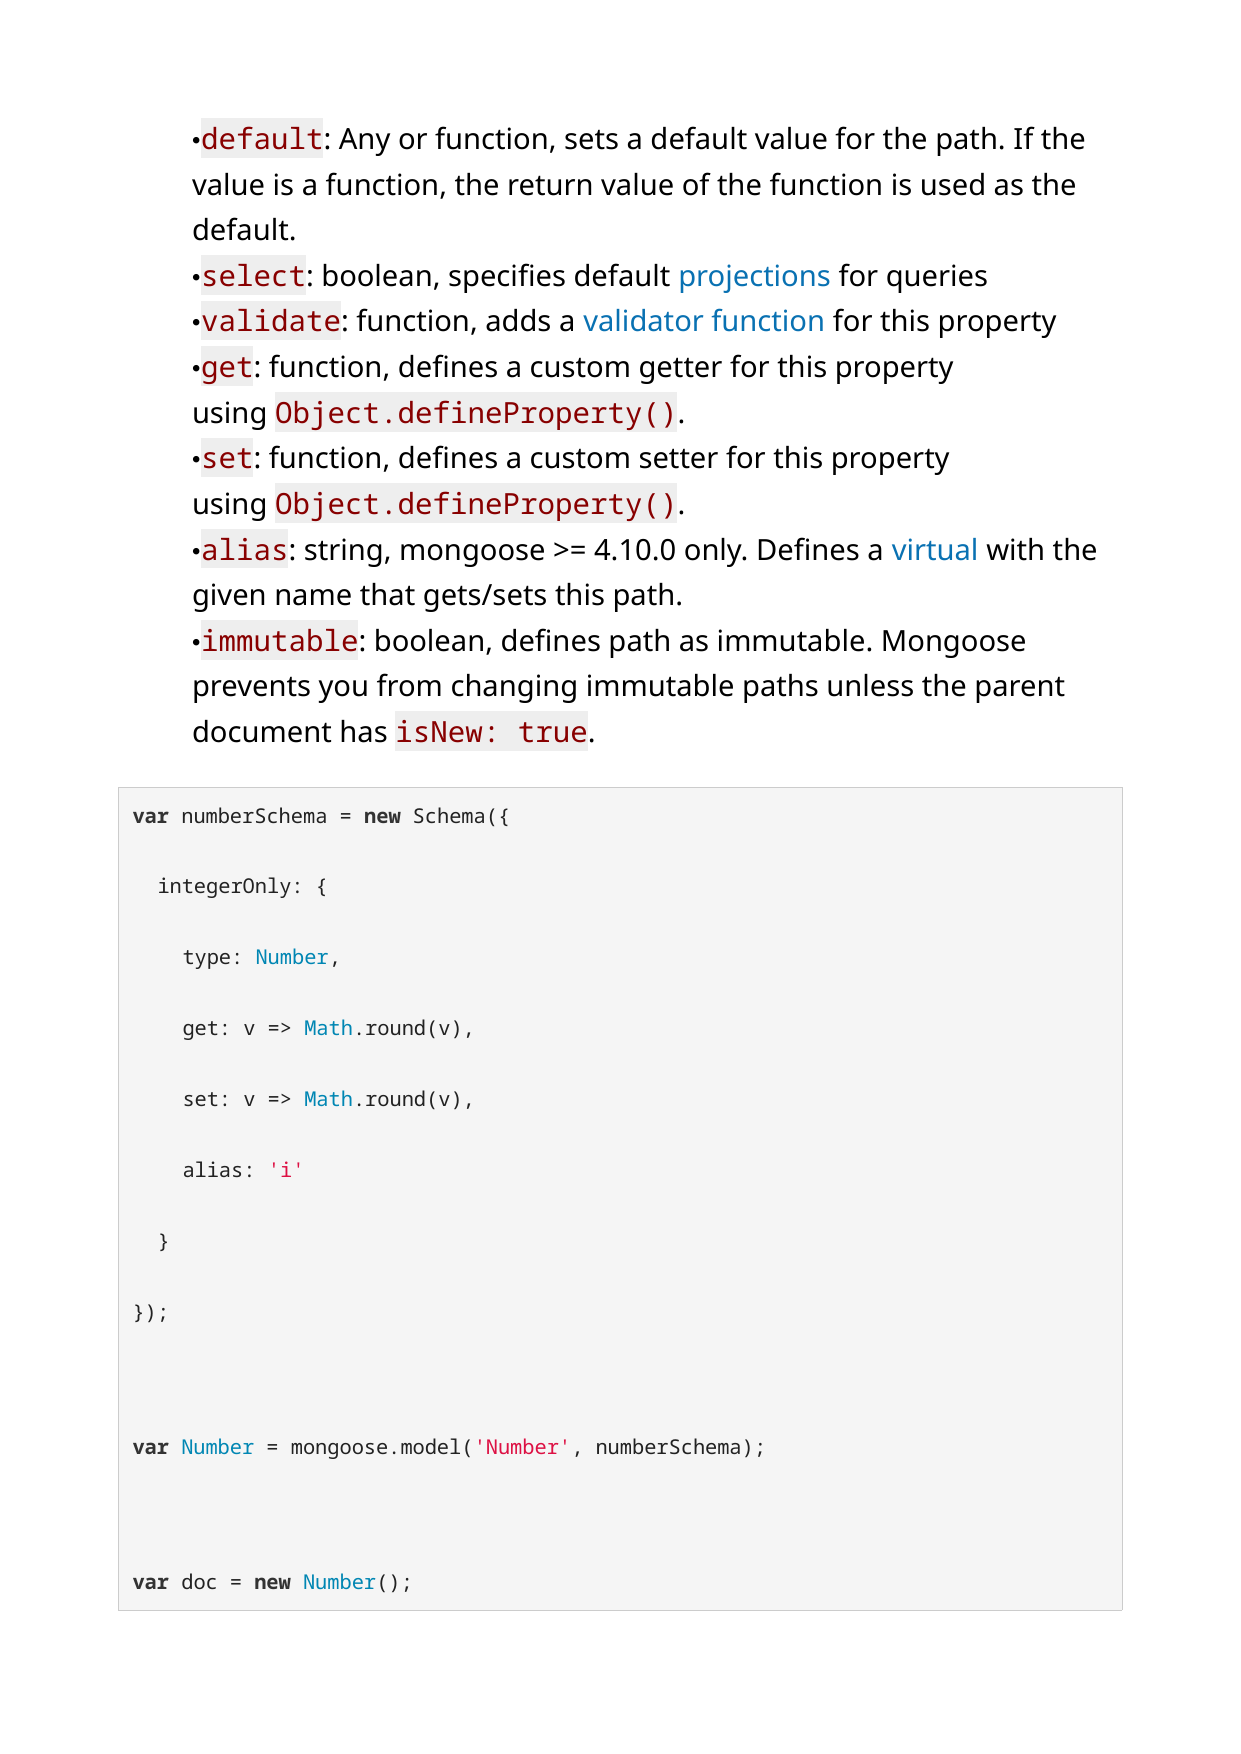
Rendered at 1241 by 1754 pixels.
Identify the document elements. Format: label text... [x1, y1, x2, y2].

list get: function, defines a custom getter for this property using Object.defineProperty(). [118, 346, 1122, 432]
text }); [119, 1283, 1122, 1325]
text var doc = new Number(); [119, 1554, 1122, 1610]
text alias: 'i' [119, 1141, 1122, 1183]
list immutable: boolean, defines path as immutable. Mongoose prevents you from changing immutable paths unless the parent document has isNew: true. [118, 620, 1122, 751]
text set: v => Math.round(v), [119, 1070, 1122, 1113]
list alias: string, mongoose >= 4.10.0 only. Defines a virtual with the given name that gets/sets this path. [118, 529, 1122, 614]
text get: v => Math.round(v), [119, 999, 1122, 1042]
list validate: function, adds a validator function for this property [118, 301, 1122, 340]
text type: Number, [119, 928, 1122, 971]
list select: boolean, specifies default projections for queries [118, 255, 1122, 295]
list default: Any or function, sets a default value for the path. If the value is a function, the return value of the function is used as the default. [118, 118, 1122, 249]
list set: function, defines a custom setter for this property using Object.defineProperty(). [118, 437, 1122, 523]
text var Number = mongoose.model('Number', numberSchema); [119, 1418, 1122, 1460]
text } [119, 1212, 1122, 1254]
text integerOnly: { [119, 858, 1122, 900]
text var numberSchema = new Schema({ [119, 788, 1122, 829]
